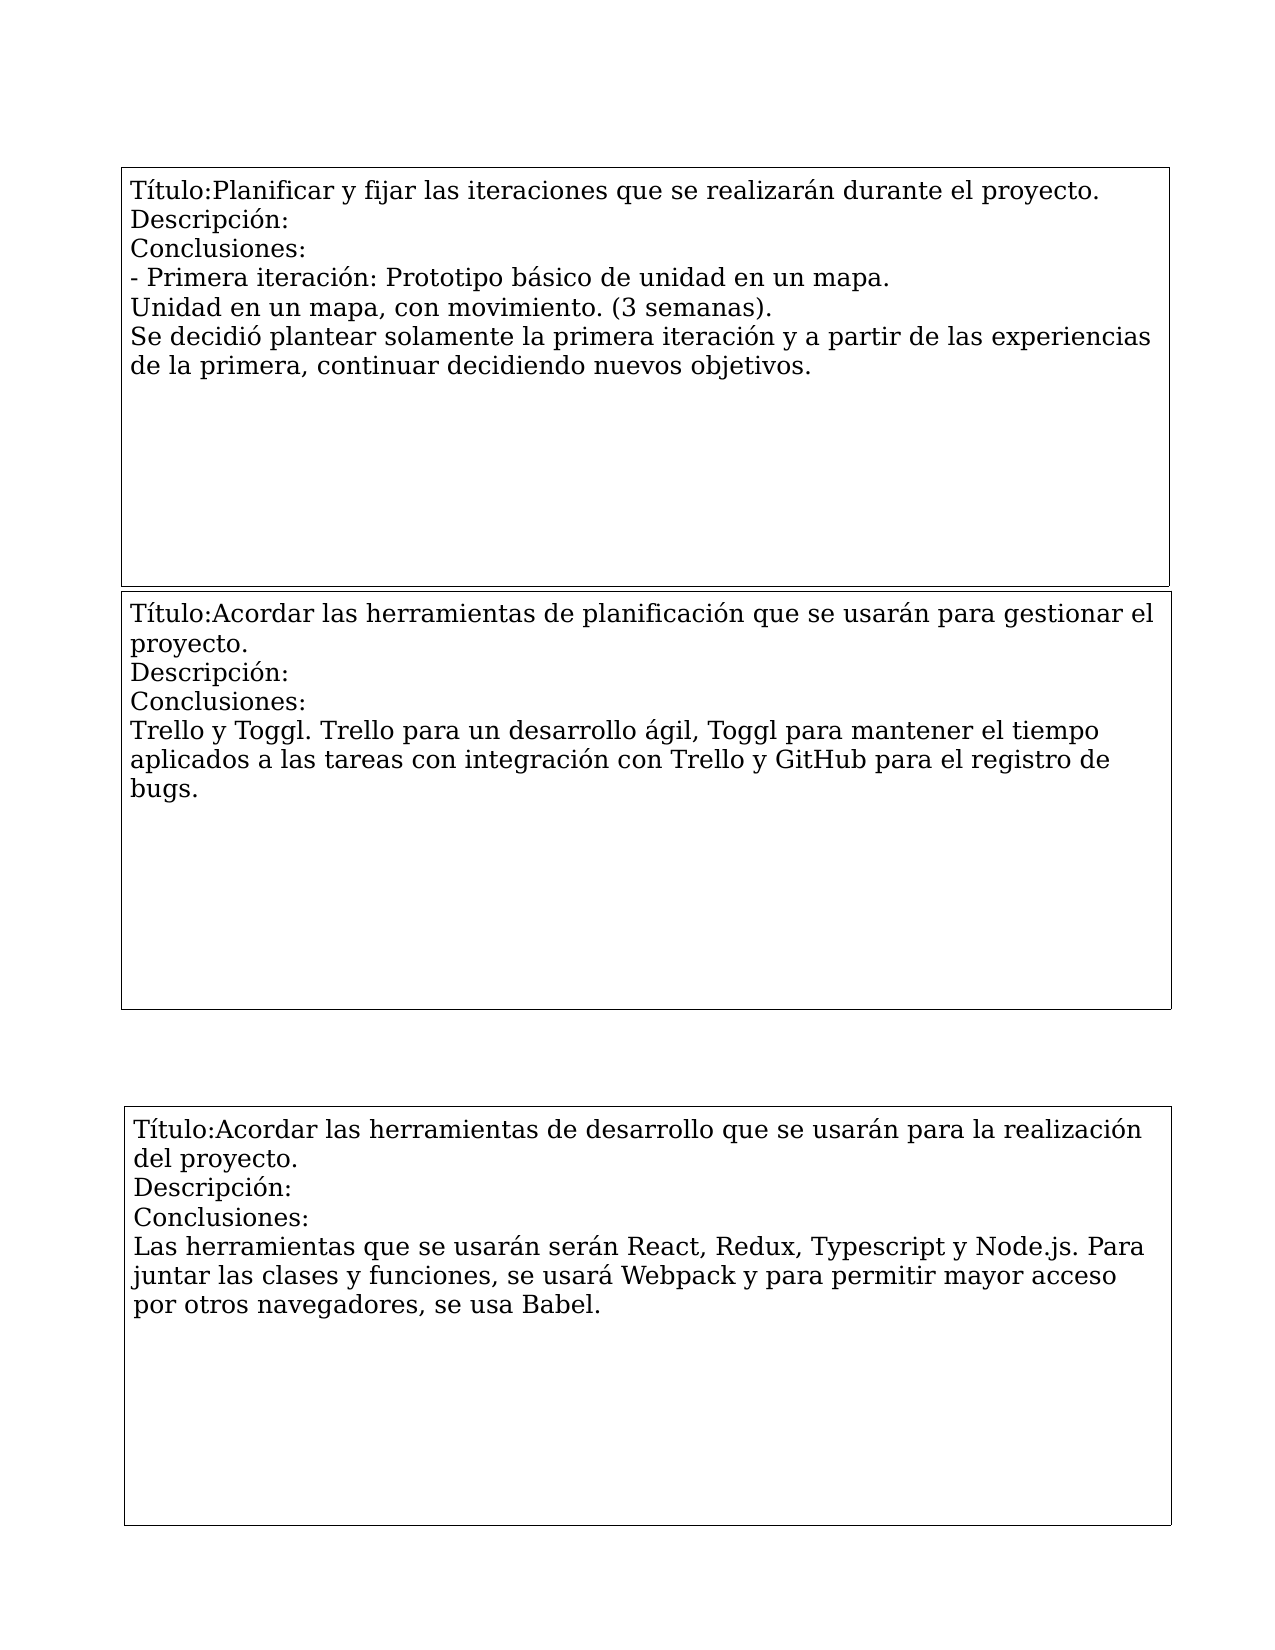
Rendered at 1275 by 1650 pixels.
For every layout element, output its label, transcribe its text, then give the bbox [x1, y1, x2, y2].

text Título:Planificar y fijar las iteraciones que se realizarán durante el proyecto. [130, 176, 1160, 205]
text Conclusiones: [133, 1203, 1162, 1232]
text Conclusiones: [130, 234, 1160, 264]
text Las herramientas que se usarán serán React, Redux, Typescript y Node.js. Para juntar las clases y funciones, se usará Webpack y para permitir mayor acceso por otros navegadores, se usa Babel. [133, 1232, 1162, 1319]
text Conclusiones: [130, 687, 1162, 716]
text Descripción: [130, 658, 1162, 687]
text Título:Acordar las herramientas de desarrollo que se usarán para la realización del proyecto. [133, 1115, 1162, 1173]
text Trello y Toggl. Trello para un desarrollo ágil, Toggl para mantener el tiempo aplicados a las tareas con integración con Trello y GitHub para el registro de bugs. [130, 716, 1162, 804]
text - Primera iteración: Prototipo básico de unidad en un mapa. [130, 264, 1160, 293]
text Unidad en un mapa, con movimiento. (3 semanas). [130, 293, 1160, 322]
text Se decidió plantear solamente la primera iteración y a partir de las experiencias de la primera, continuar decidiendo nuevos objetivos. [130, 322, 1160, 380]
text Descripción: [133, 1173, 1162, 1203]
text Descripción: [130, 205, 1160, 234]
text Título:Acordar las herramientas de planificación que se usarán para gestionar el proyecto. [130, 599, 1162, 658]
